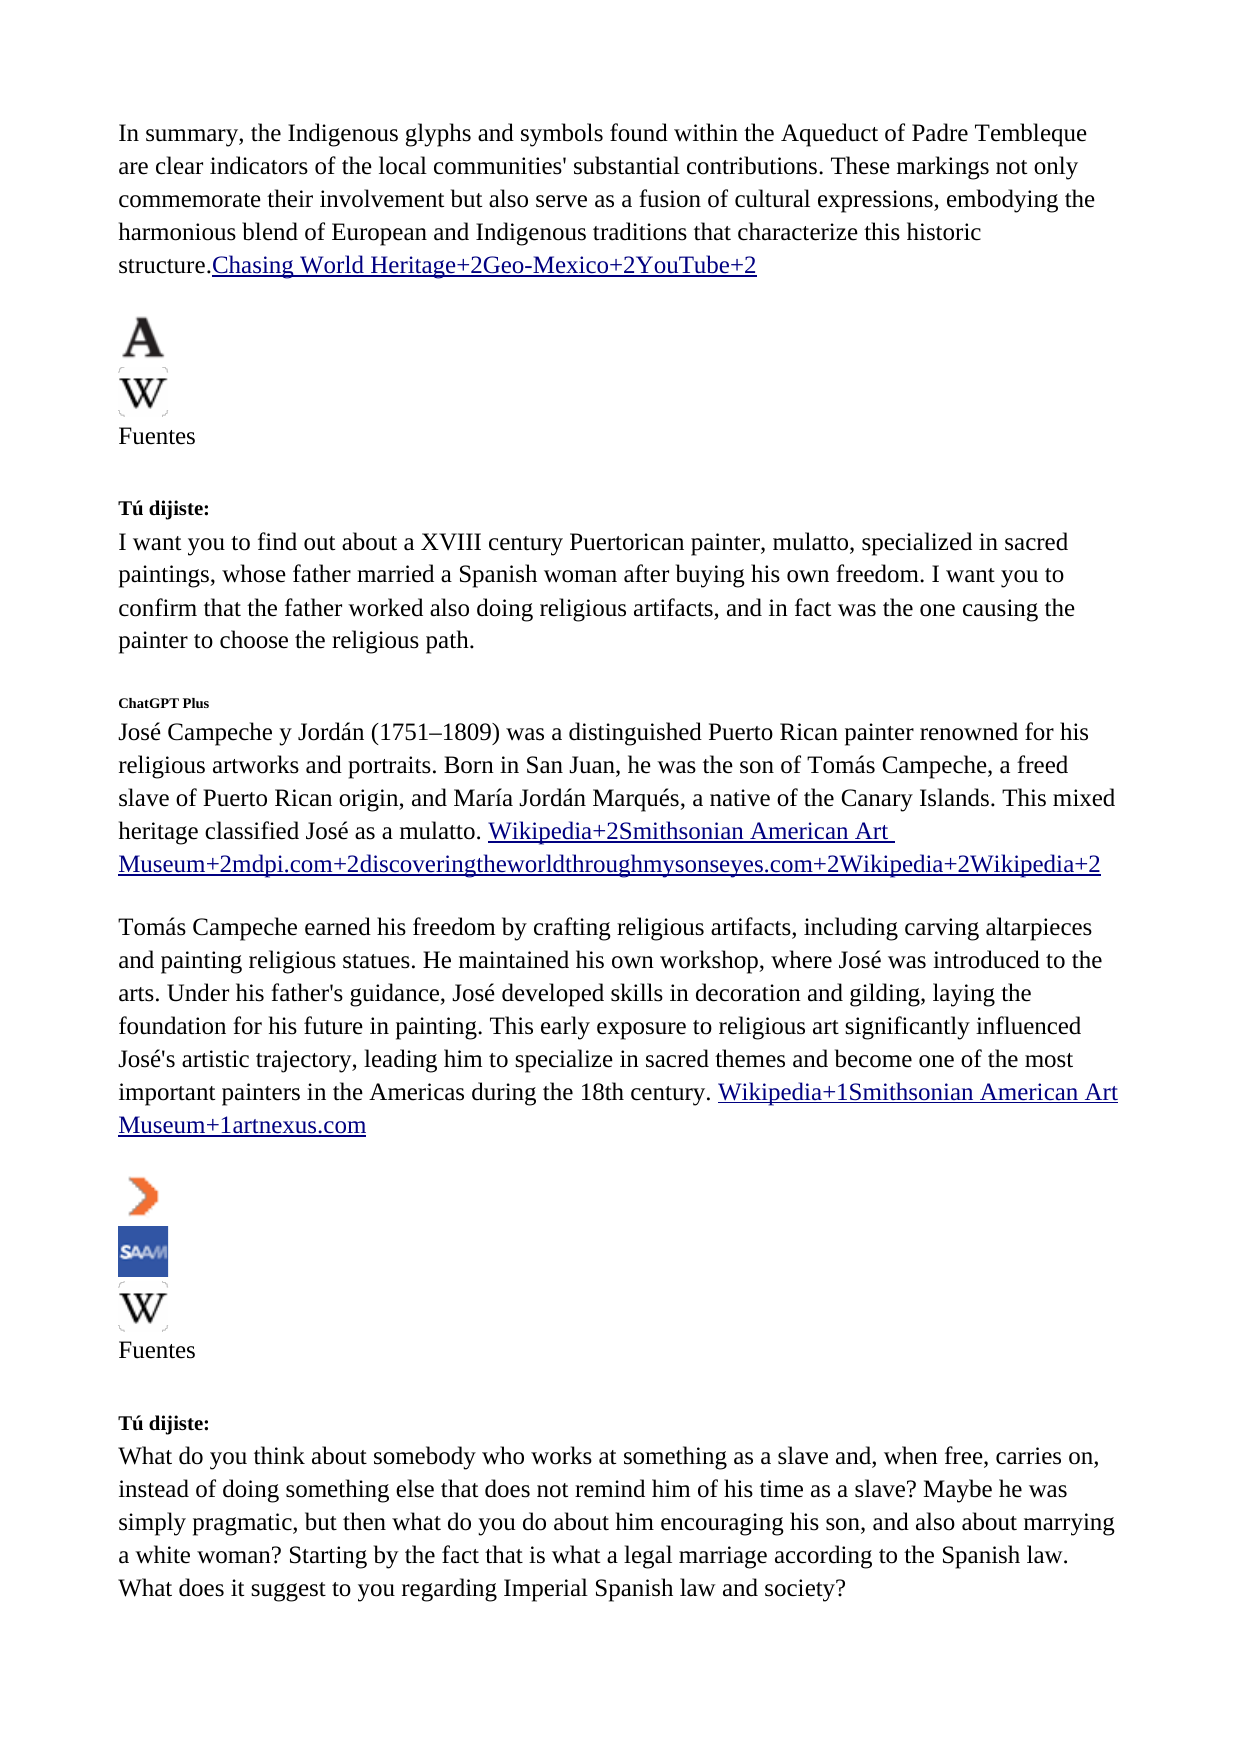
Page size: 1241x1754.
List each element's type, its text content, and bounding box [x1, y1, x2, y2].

text What do you think about somebody who works at something as a slave and, when free, carries on, instead of doing something else that does not remind him of his time as a slave? Maybe he was simply pragmatic, but then what do you do about him encouraging his son, and also about marrying a white woman? Starting by the fact that is what a legal marriage according to the Spanish law. What does it suggest to you regarding Imperial Spanish law and society? [118, 1441, 1122, 1602]
text Fuentes [118, 1335, 1122, 1364]
text I want you to find out about a XVIII century Puertorican painter, mulatto, specialized in sacred paintings, whose father married a Spanish woman after buying his own freedom. I want you to confirm that the father worked also doing religious artifacts, and in fact was the one causing the painter to choose the religious path. [118, 527, 1122, 654]
subtitle Tú dijiste: [118, 496, 1122, 520]
picture [118, 1281, 169, 1332]
subtitle Tú dijiste: [118, 1410, 1122, 1434]
picture [118, 367, 169, 417]
picture [118, 312, 169, 363]
text Tomás Campeche earned his freedom by crafting religious artifacts, including carving altarpieces and painting religious statues. He maintained his own workshop, where José was introduced to the arts. Under his father's guidance, José developed skills in decoration and gilding, laying the foundation for his future in painting. This early exposure to religious art significantly influenced José's artistic trajectory, leading him to specialize in sacred themes and become one of the most important painters in the Americas during the 18th century. Wikipedia+1Smithsonian American Art Museum+1artnexus.com [118, 912, 1122, 1139]
text José Campeche y Jordán (1751–1809) was a distinguished Puerto Rican painter renowned for his religious artworks and portraits. Born in San Juan, he was the son of Tomás Campeche, a freed slave of Puerto Rican origin, and María Jordán Marqués, a native of the Canary Islands. This mixed heritage classified José as a mulatto. Wikipedia+2Smithsonian American Art Museum+2mdpi.com+2discoveringtheworldthroughmysonseyes.com+2Wikipedia+2Wikipedia+2 [118, 717, 1122, 878]
subtitle ChatGPT Plus [118, 694, 1122, 711]
text Fuentes [118, 421, 1122, 450]
text In summary, the Indigenous glyphs and symbols found within the Aqueduct of Padre Tembleque are clear indicators of the local communities' substantial contributions. These markings not only commemorate their involvement but also serve as a fusion of cultural expressions, embodying the harmonious blend of European and Indigenous traditions that characterize this historic structure.Chasing World Heritage+2Geo-Mexico+2YouTube+2 [118, 118, 1122, 279]
picture [118, 1226, 169, 1277]
picture [118, 1172, 169, 1223]
